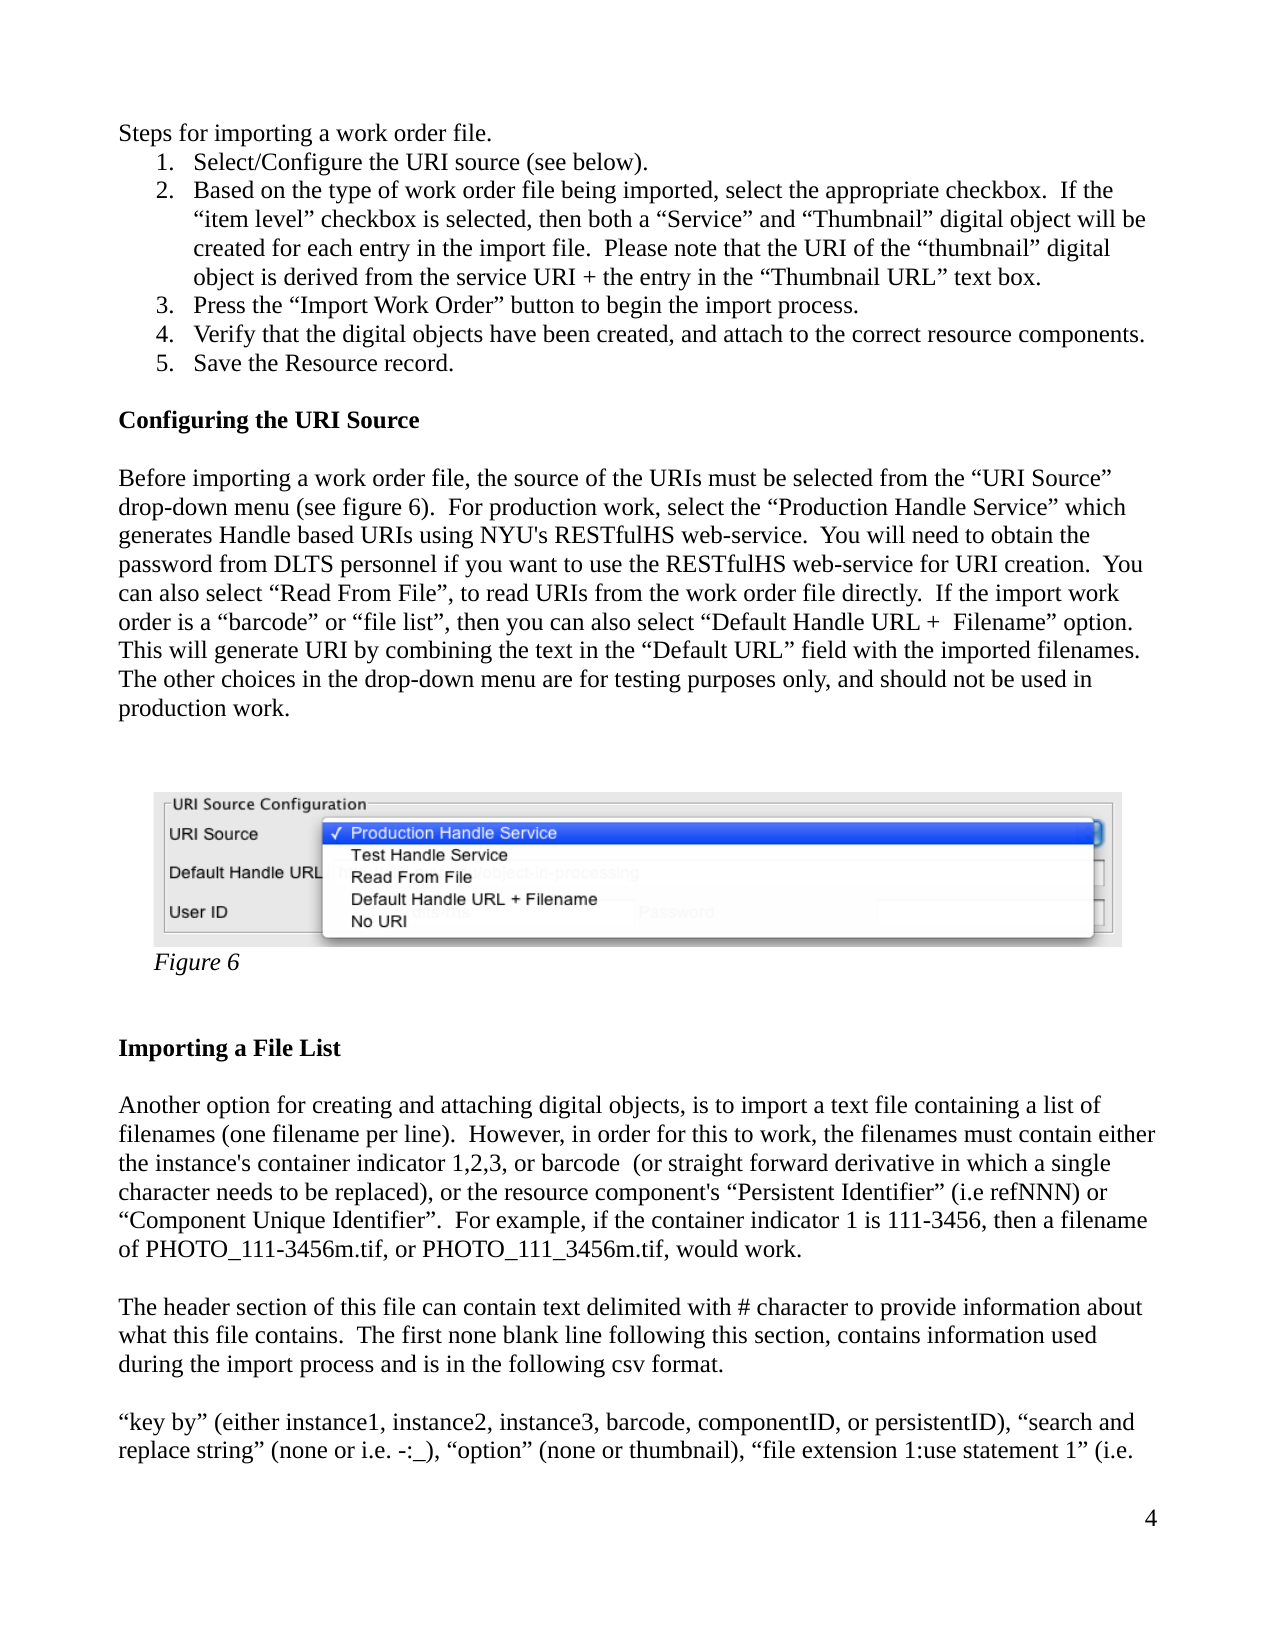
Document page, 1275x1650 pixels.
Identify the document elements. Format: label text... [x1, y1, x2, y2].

list Press the “Import Work Order” button to begin the import process. [156, 291, 1157, 319]
list Based on the type of work order file being imported, select the appropriate checkbox. If the “item level” checkbox is selected, then both a “Service” and “Thumbnail” digital object will be created for each entry in the import file. Please note that the URI of the “thumbnail” digital object is derived from the service URI + the entry in the “Thumbnail URL” text box. [156, 176, 1157, 291]
text “key by” (either instance1, instance2, instance3, barcode, componentID, or persistentID), “search and replace string” (none or i.e. -:_), “option” (none or thumbnail), “file extension 1:use statement 1” (i.e. [118, 1407, 1157, 1464]
text Steps for importing a work order file. [118, 118, 1157, 147]
text Configuring the URI Source [118, 406, 1157, 434]
text Another option for creating and attaching digital objects, is to import a text file containing a list of filenames (one filename per line). However, in order for this to work, the filenames must contain either the instance's container indicator 1,2,3, or barcode (or straight forward derivative in which a single character needs to be replaced), or the resource component's “Persistent Identifier” (i.e refNNN) or “Component Unique Identifier”. For example, if the container indicator 1 is 111-3456, then a filename of PHOTO_111-3456m.tif, or PHOTO_111_3456m.tif, would work. [118, 1091, 1157, 1263]
list Verify that the digital objects have been created, and attach to the correct resource components. [156, 319, 1157, 348]
list Save the Resource record. [156, 348, 1157, 377]
text The header section of this file can contain text delimited with # character to provide information about what this file contains. The first none blank line following this section, contains information used during the import process and is in the following csv format. [118, 1292, 1157, 1378]
picture [153, 792, 1122, 947]
text Importing a File List [118, 1033, 1157, 1062]
text Figure 6 [153, 947, 1122, 976]
text Before importing a work order file, the source of the URIs must be selected from the “URI Source” drop-down menu (see figure 6). For production work, select the “Production Handle Service” which generates Handle based URIs using NYU's RESTfulHS web-service. You will need to obtain the password from DLTS personnel if you want to use the RESTfulHS web-service for URI creation. You can also select “Read From File”, to read URIs from the work order file directly. If the import work order is a “barcode” or “file list”, then you can also select “Default Handle URL + Filename” option. This will generate URI by combining the text in the “Default URL” field with the imported filenames. The other choices in the drop-down menu are for testing purposes only, and should not be used in production work. [118, 463, 1157, 722]
list Select/Configure the URI source (see below). [156, 147, 1157, 176]
